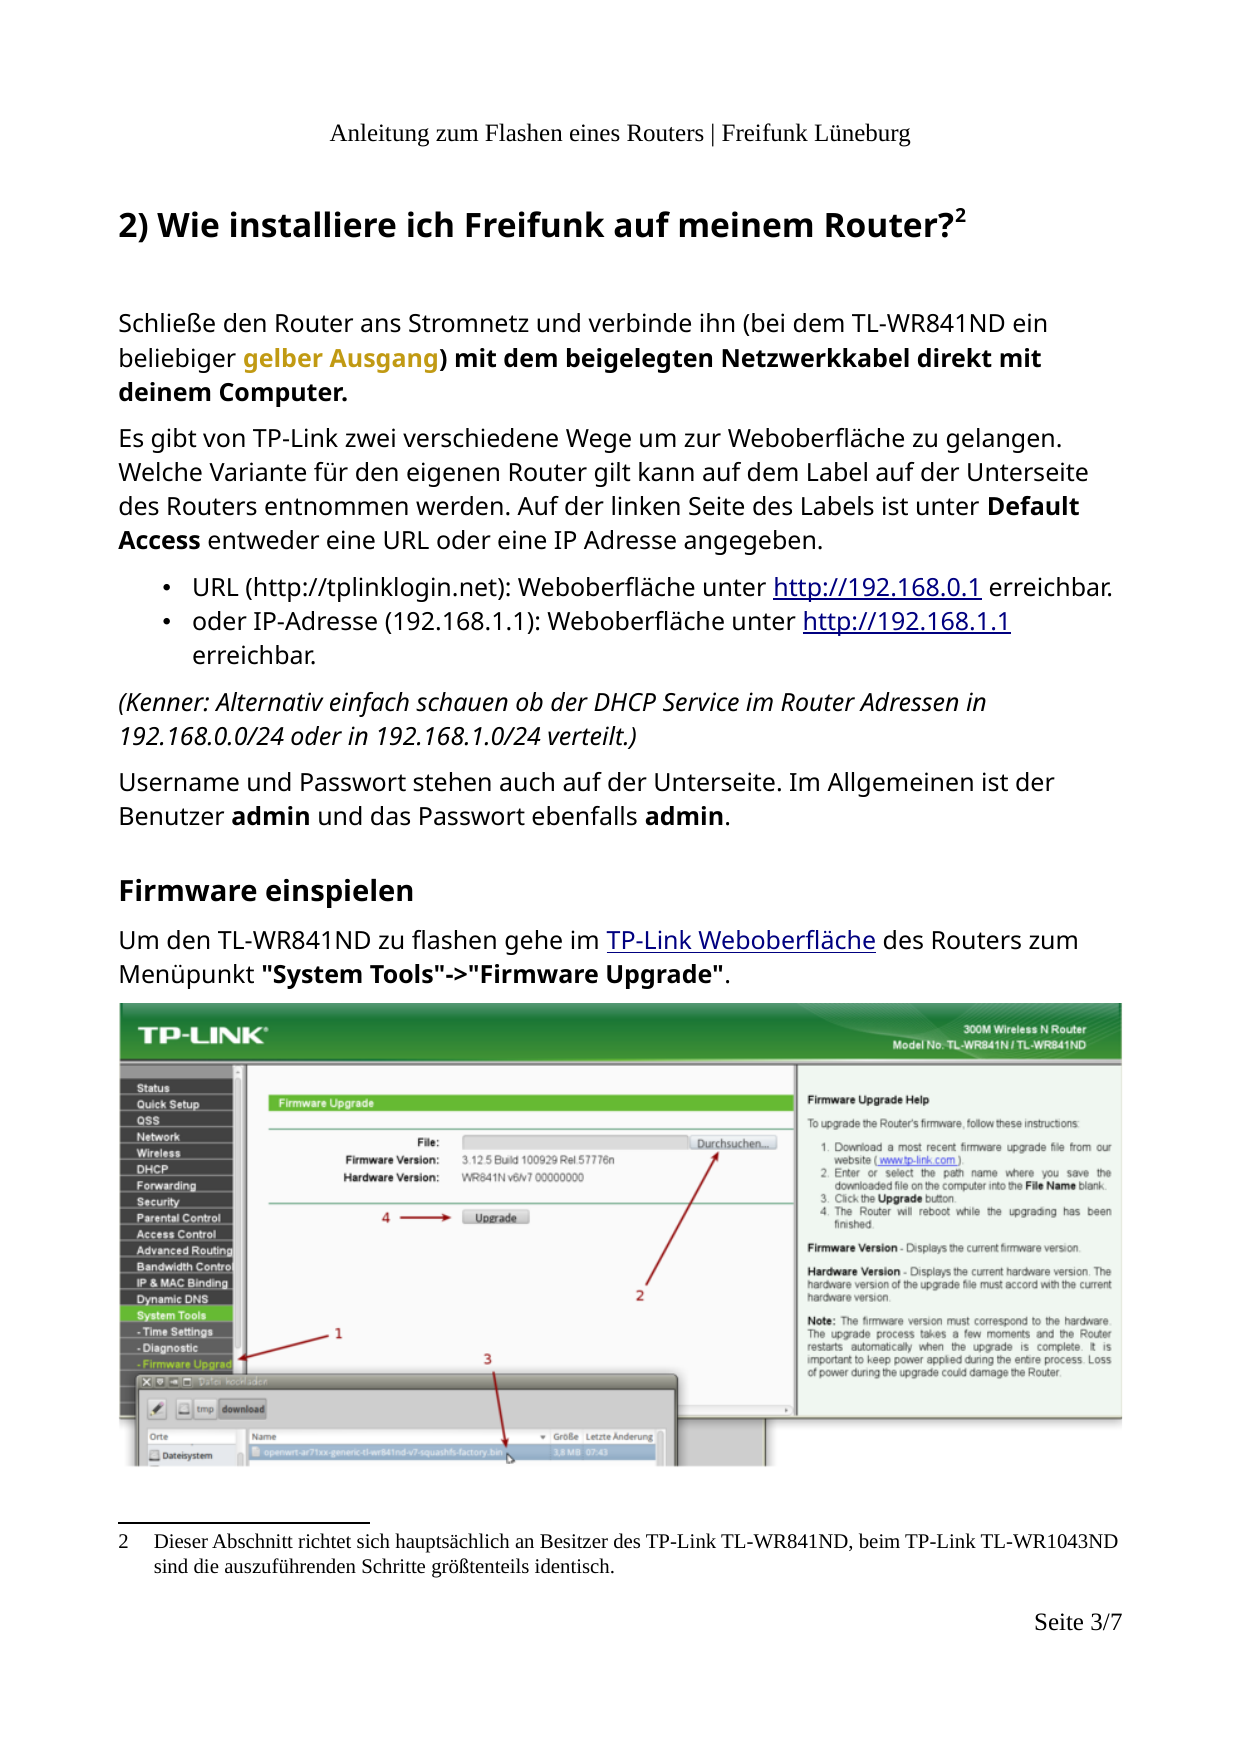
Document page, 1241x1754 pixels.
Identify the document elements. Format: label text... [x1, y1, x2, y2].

picture [118, 1003, 1123, 1469]
subtitle Firmware einspielen [118, 871, 1122, 910]
text Es gibt von TP-Link zwei verschiedene Wege um zur Weboberfläche zu gelangen. Welche Variante für den eigenen Router gilt kann auf dem Label auf der Unterseite des Routers entnommen werden. Auf der linken Seite des Labels ist unter Default Access entweder eine URL oder eine IP Adresse angegeben. [118, 421, 1122, 557]
text Dieser Abschnitt richtet sich hauptsächlich an Besitzer des TP-Link TL-WR841ND, beim TP-Link TL-WR1043ND sind die auszuführenden Schritte größtenteils identisch. [118, 1529, 1122, 1578]
text (Kenner: Alternativ einfach schauen ob der DHCP Service im Router Adressen in 192.168.0.0/24 oder in 192.168.1.0/24 verteilt.) [118, 684, 1122, 752]
subtitle 2) Wie installiere ich Freifunk auf meinem Router? [118, 201, 1122, 247]
text Um den TL-WR841ND zu flashen gehe im TP-Link Weboberfläche des Routers zum Menüpunkt "System Tools"->"Firmware Upgrade". [118, 923, 1122, 991]
text Schließe den Router ans Stromnetz und verbinde ihn (bei dem TL-WR841ND ein beliebiger gelber Ausgang) mit dem beigelegten Netzwerkkabel direkt mit deinem Computer. [118, 306, 1122, 408]
list oder IP-Adresse (192.168.1.1): Weboberfläche unter http://192.168.1.1 erreichbar. [162, 604, 1122, 672]
list URL (http://tplinklogin.net): Weboberfläche unter http://192.168.0.1 erreichbar. [162, 569, 1122, 604]
text Username und Passwort stehen auch auf der Unterseite. Im Allgemeinen ist der Benutzer admin und das Passwort ebenfalls admin. [118, 765, 1122, 833]
